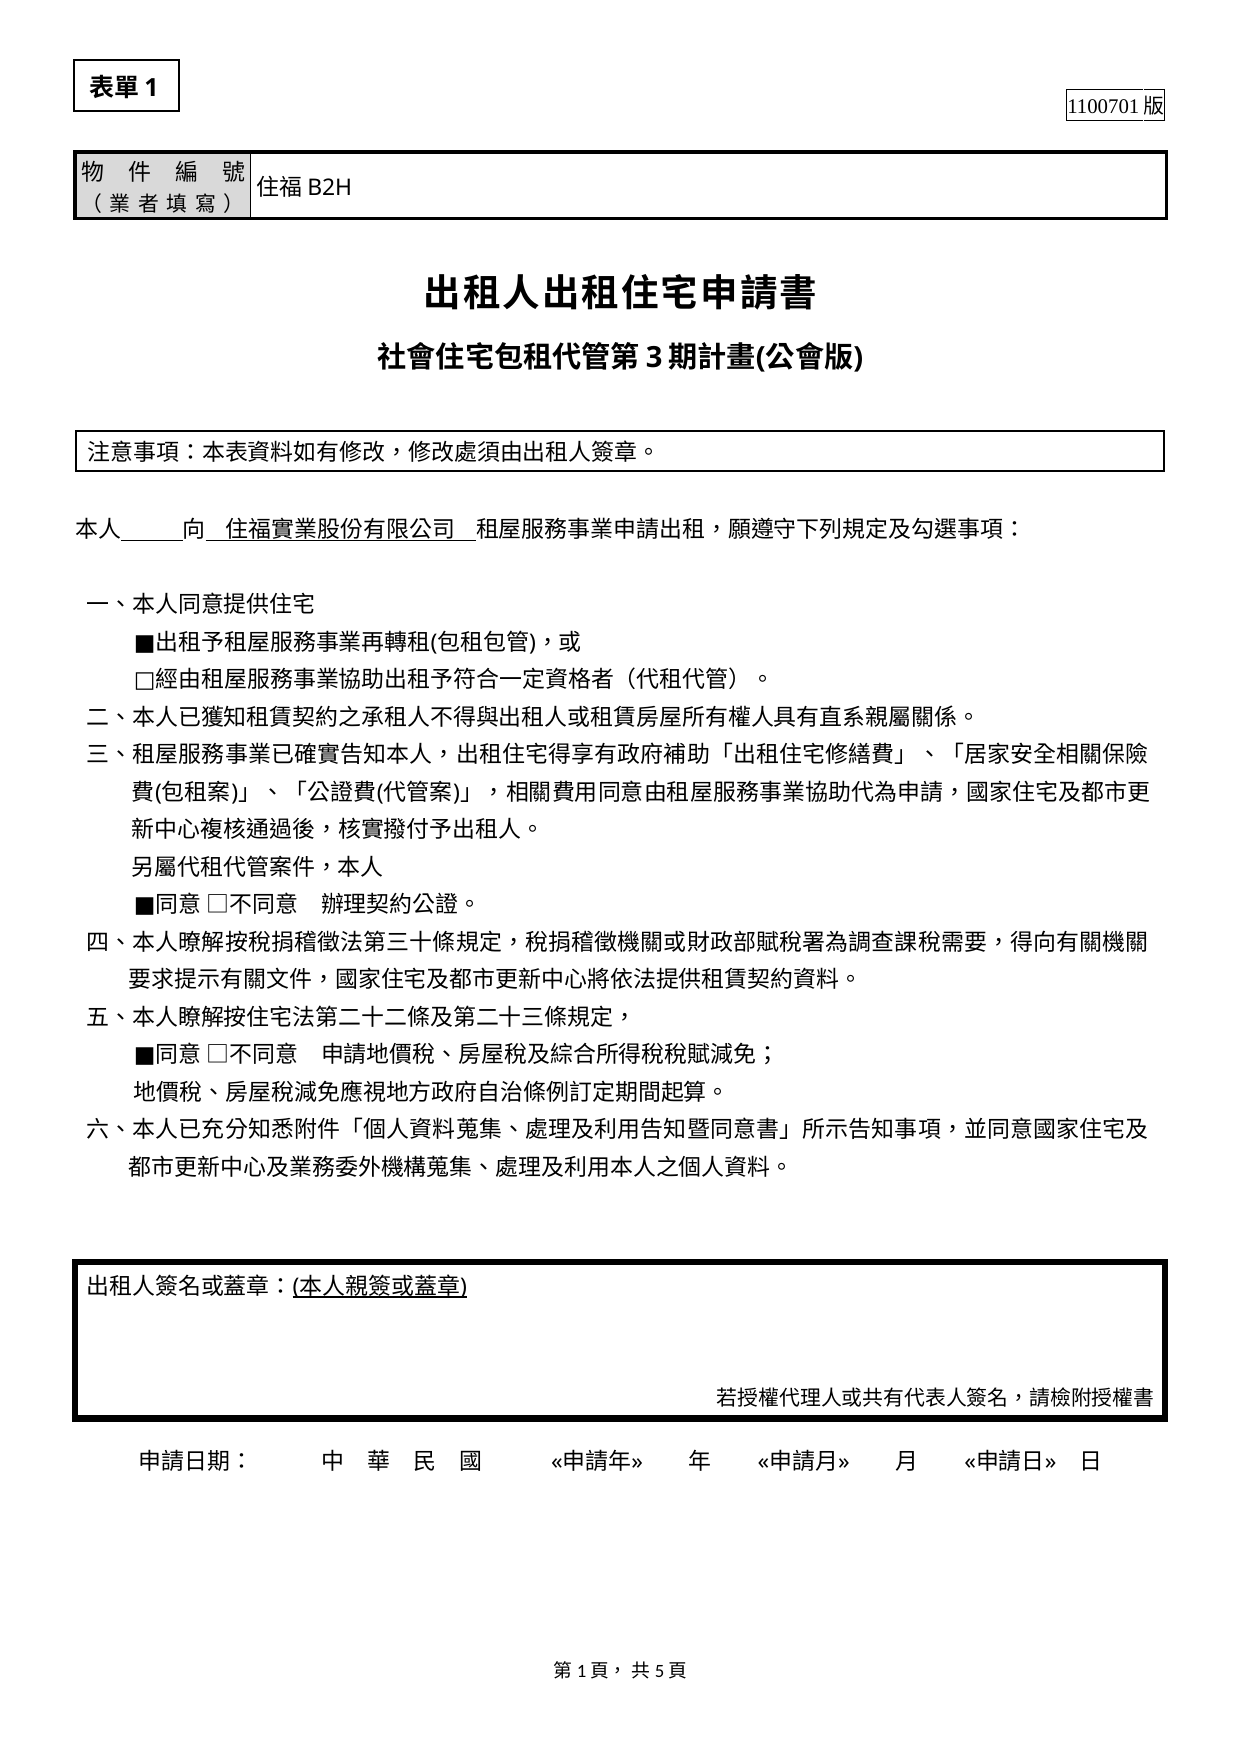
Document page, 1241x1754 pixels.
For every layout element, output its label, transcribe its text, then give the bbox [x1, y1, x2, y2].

table_cell 四、本人暸解按稅捐稽徵法第三十條規定，稅捐稽徵機關或財政部賦稅署為調查課稅需要，得向有關機關要求提示有關文件，國家住宅及都市更新中心將依法提供租賃契約資料。 五、本人瞭解按住宅法第二十二條及第二十三條規定， ■同意 □不同意 申請地價稅、房屋稅及綜合所得稅稅賦減免； 地價稅、房屋稅減免應視地方政府自治條例訂定期間起算。 [75, 922, 1165, 1109]
table_header 一、本人同意提供住宅 ■出租予租屋服務事業再轉租(包租包管)，或 □經由租屋服務事業協助出租予符合一定資格者（代租代管）。 [75, 584, 1165, 697]
table_cell 二、本人已獲知租賃契約之承租人不得與出租人或租賃房屋所有權人具有直系親屬關係。 [75, 697, 1165, 734]
text 申請日期： 中 華 民 國 «申請年» 年 «申請月» 月 «申請日» 日 [75, 1440, 1165, 1478]
table_cell 三、租屋服務事業已確實告知本人，出租住宅得享有政府補助「出租住宅修繕費」、「居家安全相關保險費(包租案)」、「公證費(代管案)」，相關費用同意由租屋服務事業協助代為申請，國家住宅及都市更新中心複核通過後，核實撥付予出租人。 另屬代租代管案件，本人 ■同意 □不同意 辦理契約公證。 [75, 734, 1165, 922]
table_cell 出租人簽名或蓋章：(本人親簽或蓋章) 若授權代理人或共有代表人簽名，請檢附授權書 [78, 1265, 1162, 1415]
text 本人 向 住福實業股份有限公司 租屋服務事業申請出租，願遵守下列規定及勾選事項： [75, 509, 1165, 547]
table_header 物件編號 （業者填寫） [77, 154, 250, 217]
table_cell 六、本人已充分知悉附件「個人資料蒐集、處理及利用告知暨同意書」所示告知事項，並同意國家住宅及都市更新中心及業務委外機構蒐集、處理及利用本人之個人資料。 [75, 1109, 1165, 1184]
table_cell [75, 1184, 1165, 1259]
text 社會住宅包租代管第3期計畫(公會版) [75, 317, 1165, 392]
text 出租人出租住宅申請書 [75, 263, 1165, 317]
table_header 注意事項：本表資料如有修改，修改處須由出租人簽章。 [77, 432, 1163, 469]
table_header 住福B2H [251, 154, 1165, 217]
